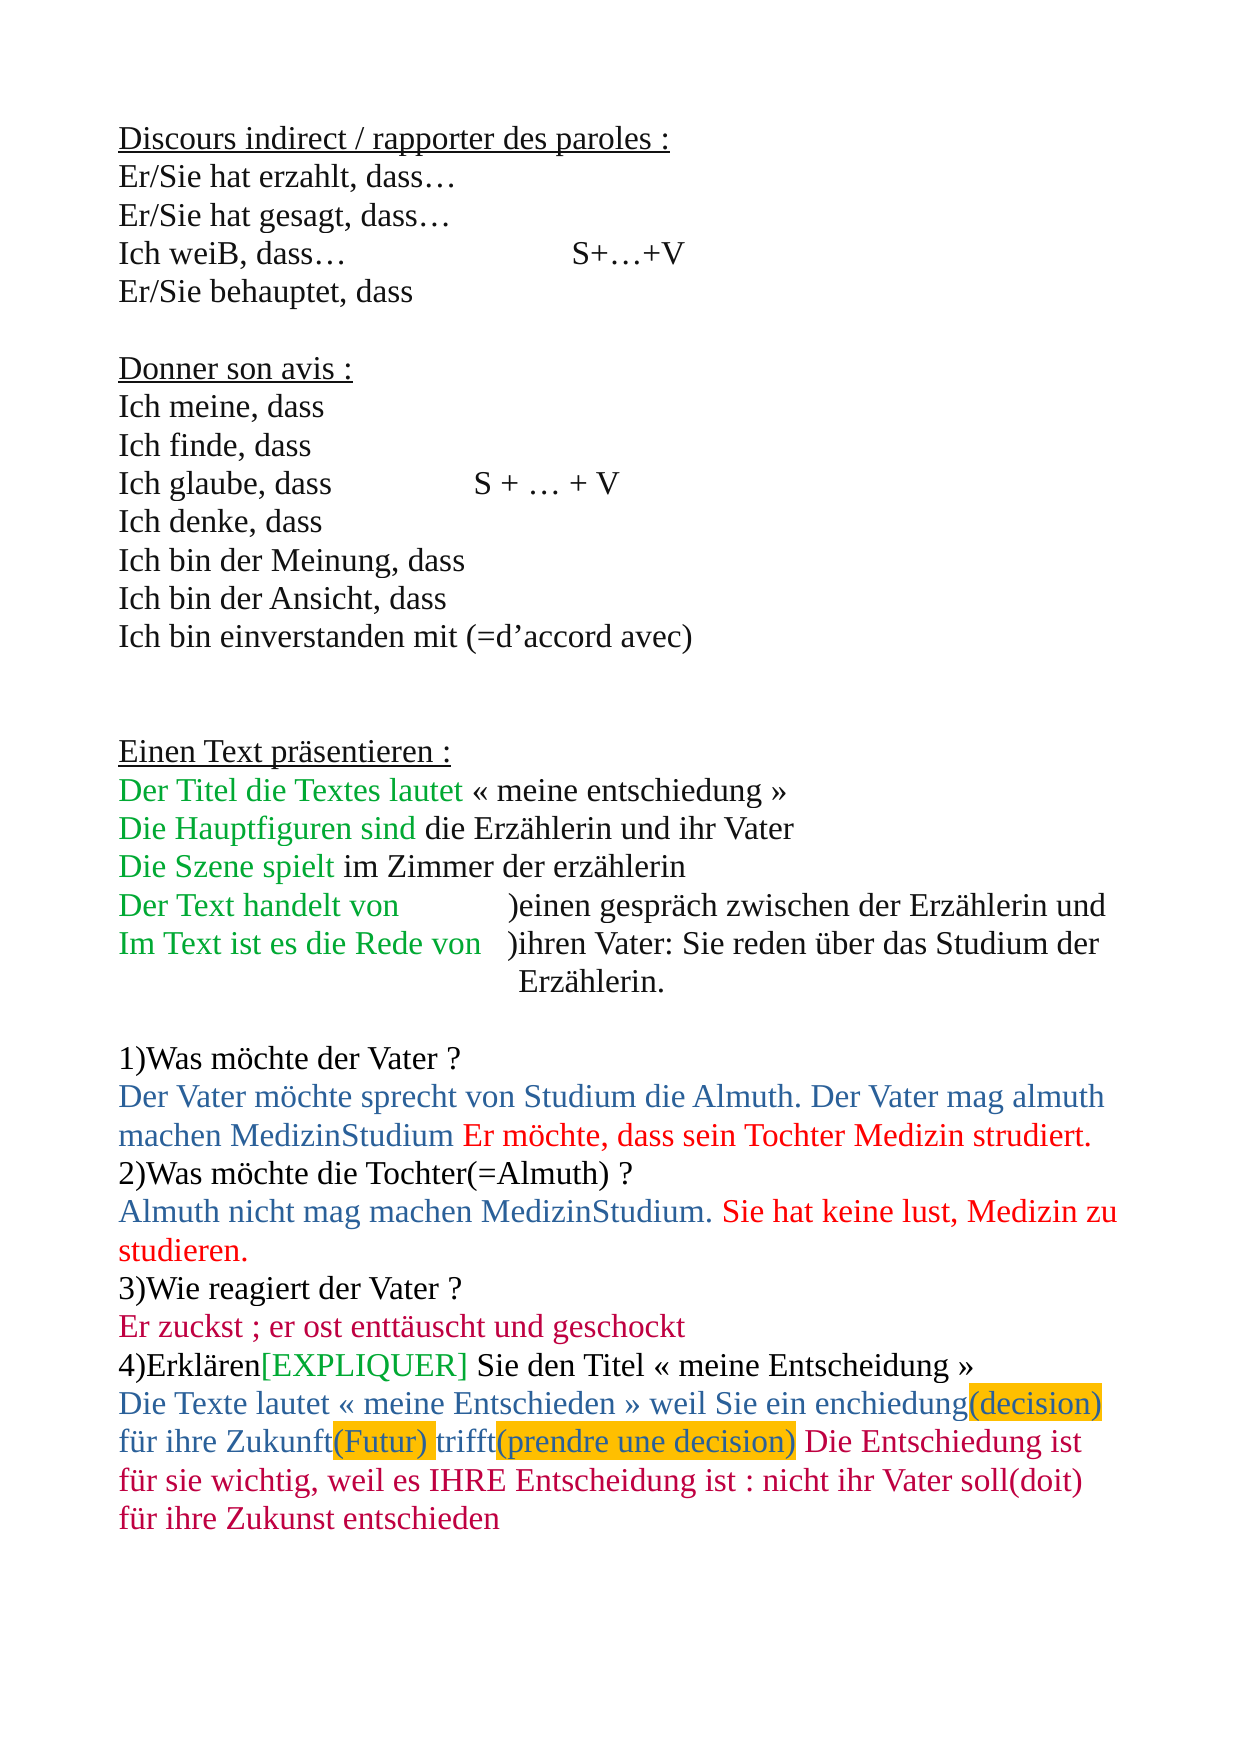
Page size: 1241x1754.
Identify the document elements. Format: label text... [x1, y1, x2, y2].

text Er/Sie hat erzahlt, dass… [118, 156, 1122, 195]
text Der Text handelt von )einen gespräch zwischen der Erzählerin und [118, 885, 1122, 923]
text Ich bin der Ansicht, dass [118, 578, 1122, 616]
text Einen Text präsentieren : [118, 731, 1122, 770]
text Der Vater möchte sprecht von Studium die Almuth. Der Vater mag almuth machen MedizinStudium Er möchte, dass sein Tochter Medizin strudiert. [118, 1076, 1122, 1153]
text Donner son avis : [118, 348, 1122, 386]
text Ich finde, dass [118, 425, 1122, 463]
text Ich meine, dass [118, 386, 1122, 425]
text Ich bin einverstanden mit (=d’accord avec) [118, 616, 1122, 655]
text Die Hauptfiguren sind die Erzählerin und ihr Vater [118, 808, 1122, 846]
text Discours indirect / rapporter des paroles : [118, 118, 1122, 156]
text Er/Sie behauptet, dass [118, 271, 1122, 310]
text 2)Was möchte die Tochter(=Almuth) ? [118, 1153, 1122, 1191]
text 1)Was möchte der Vater ? [118, 1038, 1122, 1076]
text 3)Wie reagiert der Vater ? [118, 1268, 1122, 1306]
text Ich denke, dass [118, 501, 1122, 540]
text Ich glaube, dass S + … + V [118, 463, 1122, 501]
text Der Titel die Textes lautet « meine entschiedung » [118, 770, 1122, 808]
text Ich bin der Meinung, dass [118, 540, 1122, 578]
text 4)Erklären[EXPLIQUER] Sie den Titel « meine Entscheidung » [118, 1345, 1122, 1383]
text Almuth nicht mag machen MedizinStudium. Sie hat keine lust, Medizin zu studieren. [118, 1191, 1122, 1268]
text Er zuckst ; er ost enttäuscht und geschockt [118, 1306, 1122, 1345]
text Erzählerin. [118, 961, 1122, 1000]
text Im Text ist es die Rede von )ihren Vater: Sie reden über das Studium der [118, 923, 1122, 961]
text Ich weiB, dass… S+…+V [118, 233, 1122, 271]
text Er/Sie hat gesagt, dass… [118, 195, 1122, 233]
text Die Texte lautet « meine Entschieden » weil Sie ein enchiedung(decision) für ihre Zukunft(Futur) trifft(prendre une decision) Die Entschiedung ist für sie wichtig, weil es IHRE Entscheidung ist : nicht ihr Vater soll(doit) für ihre Zukunst entschieden [118, 1383, 1122, 1536]
text Die Szene spielt im Zimmer der erzählerin [118, 846, 1122, 885]
